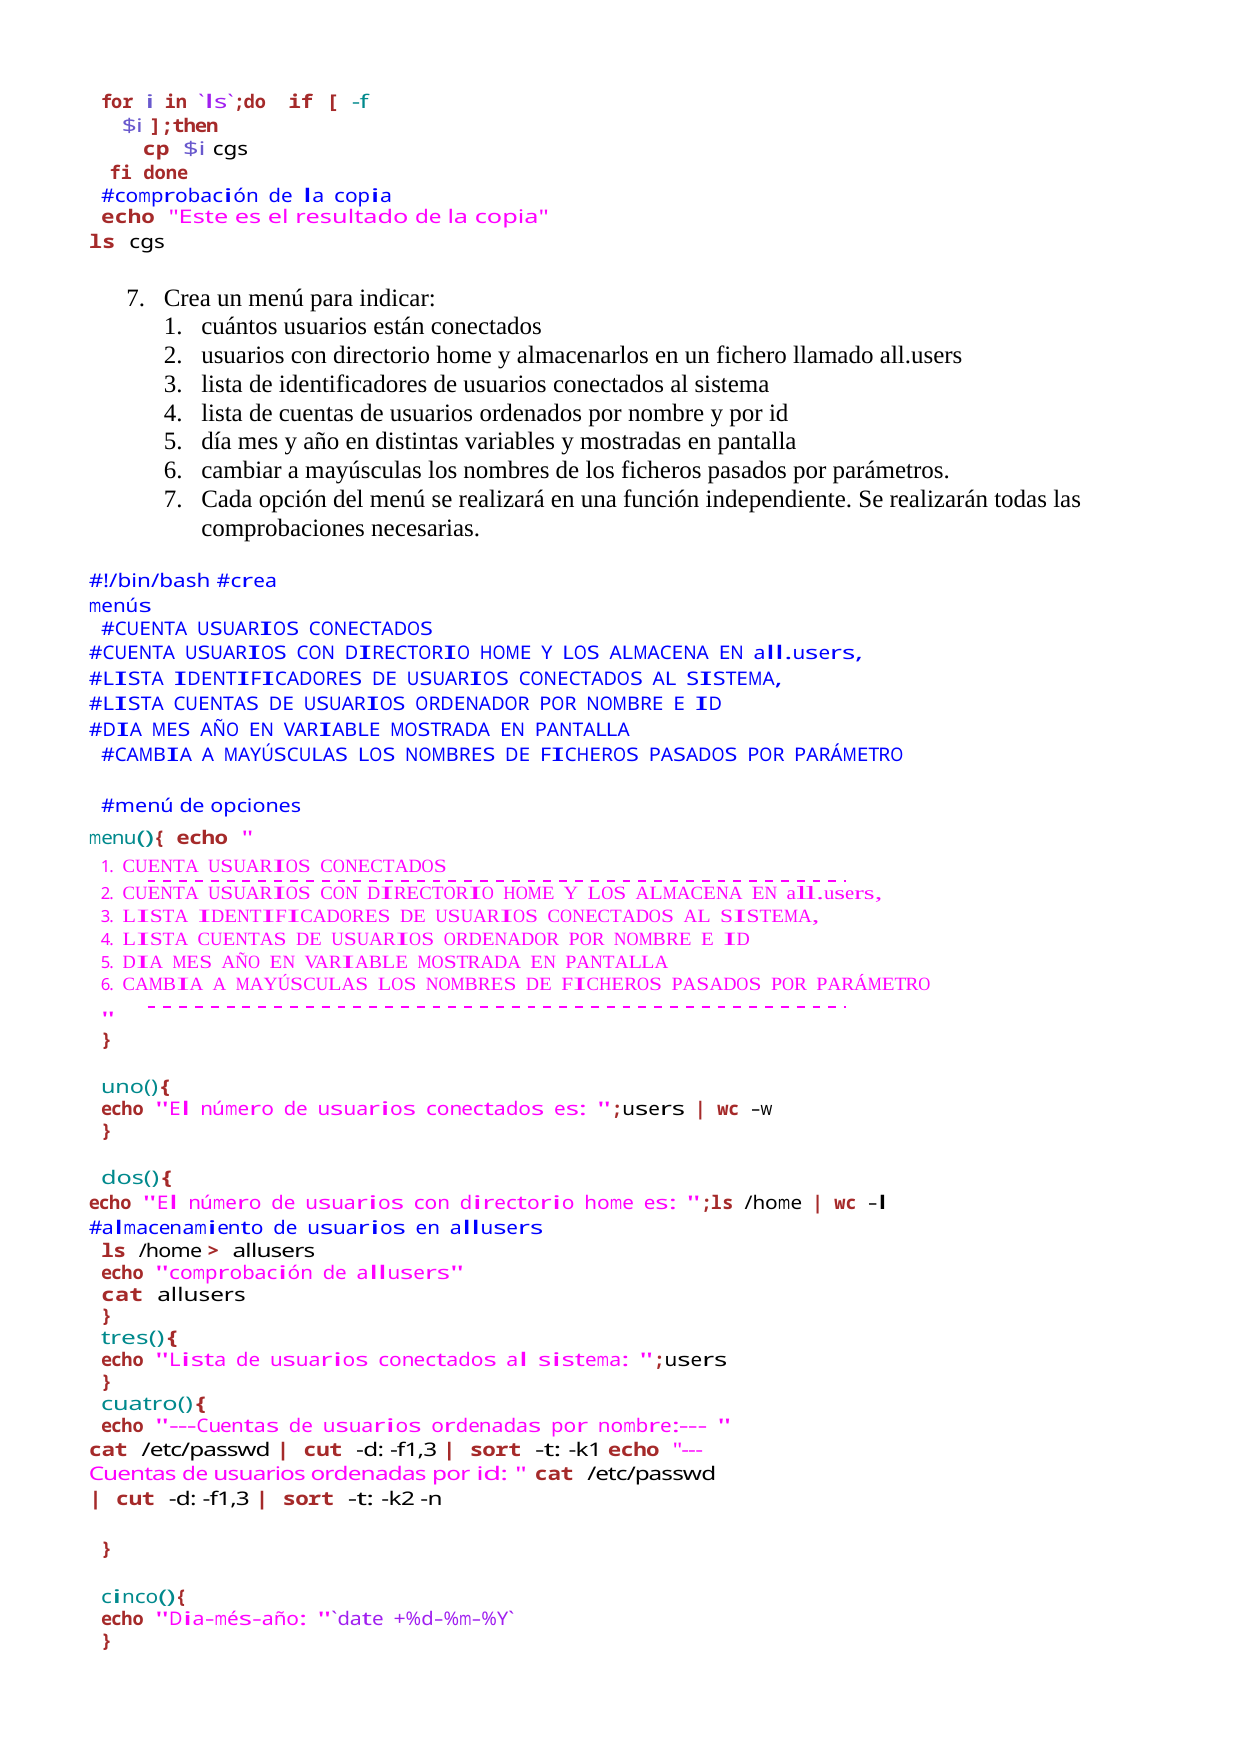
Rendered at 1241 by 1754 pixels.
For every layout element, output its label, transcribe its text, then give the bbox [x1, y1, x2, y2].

list Crea un menú para indicar: [126, 283, 1152, 311]
text cat /etc/passwd | cut -d: -f1,3 | sort -t: -k1 echo "---Cuentas de usuarios ordenadas por id: " cat /etc/passwd | cut -d: -f1,3 | sort -t: -k2 -n [88, 1436, 722, 1511]
text echo "Este es el resultado de la copia" [101, 206, 1152, 228]
list lista de cuentas de usuarios ordenados por nombre y por id [163, 398, 1152, 426]
list CAMBIA A MAYÚSCULAS LOS NOMBRES DE FICHEROS PASADOS POR PARÁMETRO [101, 973, 1152, 996]
text echo "Lista de usuarios conectados al sistema: ";users [101, 1349, 1152, 1371]
list DIA MES AÑO EN VARIABLE MOSTRADA EN PANTALLA [101, 950, 1152, 973]
text #CAMBIA A MAYÚSCULAS LOS NOMBRES DE FICHEROS PASADOS POR PARÁMETRO [101, 742, 1152, 767]
text } [101, 1120, 1152, 1142]
text echo "---Cuentas de usuarios ordenadas por nombre:--- " [101, 1414, 1152, 1436]
list lista de identificadores de usuarios conectados al sistema [163, 369, 1152, 398]
text uno(){ [101, 1076, 1152, 1098]
list día mes y año en distintas variables y mostradas en pantalla [163, 426, 1152, 455]
text #CUENTA USUARIOS CON DIRECTORIO HOME Y LOS ALMACENA EN all.users, #LISTA IDENTIFICADORES DE USUARIOS CONECTADOS AL SISTEMA, [88, 639, 895, 691]
text for i in `ls`;do if [ -f $i ];then [101, 88, 389, 138]
text cuatro(){ [101, 1393, 1152, 1414]
text cp $i cgs [142, 138, 1152, 159]
text #comprobación de la copia [101, 185, 1152, 206]
text } [101, 1630, 1152, 1652]
text } [101, 1029, 1152, 1051]
text echo "Dia-més-año: "`date +%d-%m-%Y` [101, 1608, 1152, 1630]
text cat allusers [101, 1283, 1152, 1305]
list CUENTA USUARIOS CON DIRECTORIO HOME Y LOS ALMACENA EN all.users, [101, 878, 1152, 904]
text echo "comprobación de allusers" [101, 1262, 1152, 1283]
list cuántos usuarios están conectados [163, 311, 1152, 340]
text tres(){ [101, 1327, 1152, 1349]
text echo "El número de usuarios conectados es: ";users | wc -w [101, 1098, 1152, 1120]
list usuarios con directorio home y almacenarlos en un fichero llamado all.users [163, 340, 1152, 369]
text " [101, 1001, 1152, 1029]
text #!/bin/bash #crea menús [88, 567, 316, 618]
list LISTA IDENTIFICADORES DE USUARIOS CONECTADOS AL SISTEMA, [101, 905, 1152, 927]
text #LISTA CUENTAS DE USUARIOS ORDENADOR POR NOMBRE E ID #DIA MES AÑO EN VARIABLE MOSTRADA EN PANTALLA [88, 691, 762, 742]
list cambiar a mayúsculas los nombres de los ficheros pasados por parámetros. [163, 455, 1152, 484]
text ls /home > allusers [101, 1240, 1152, 1262]
text ls cgs [88, 228, 313, 254]
text cinco(){ [101, 1586, 1152, 1608]
text fi done [88, 159, 255, 184]
text } [101, 1371, 1152, 1393]
list CUENTA USUARIOS CONECTADOS [101, 855, 1152, 878]
text echo "El número de usuarios con directorio home es: ";ls /home | wc -l #almacenamiento de usuarios en allusers [88, 1189, 988, 1240]
text #menú de opciones [101, 792, 1152, 818]
text } [101, 1305, 1152, 1327]
list Cada opción del menú se realizará en una función independiente. Se realizarán todas las comprobaciones necesarias. [163, 484, 1152, 541]
text dos(){ [101, 1167, 1152, 1189]
text } [101, 1535, 1152, 1561]
list LISTA CUENTAS DE USUARIOS ORDENADOR POR NOMBRE E ID [101, 927, 1152, 950]
text #CUENTA USUARIOS CONECTADOS [101, 618, 1152, 639]
text menu(){ echo " [88, 825, 265, 849]
